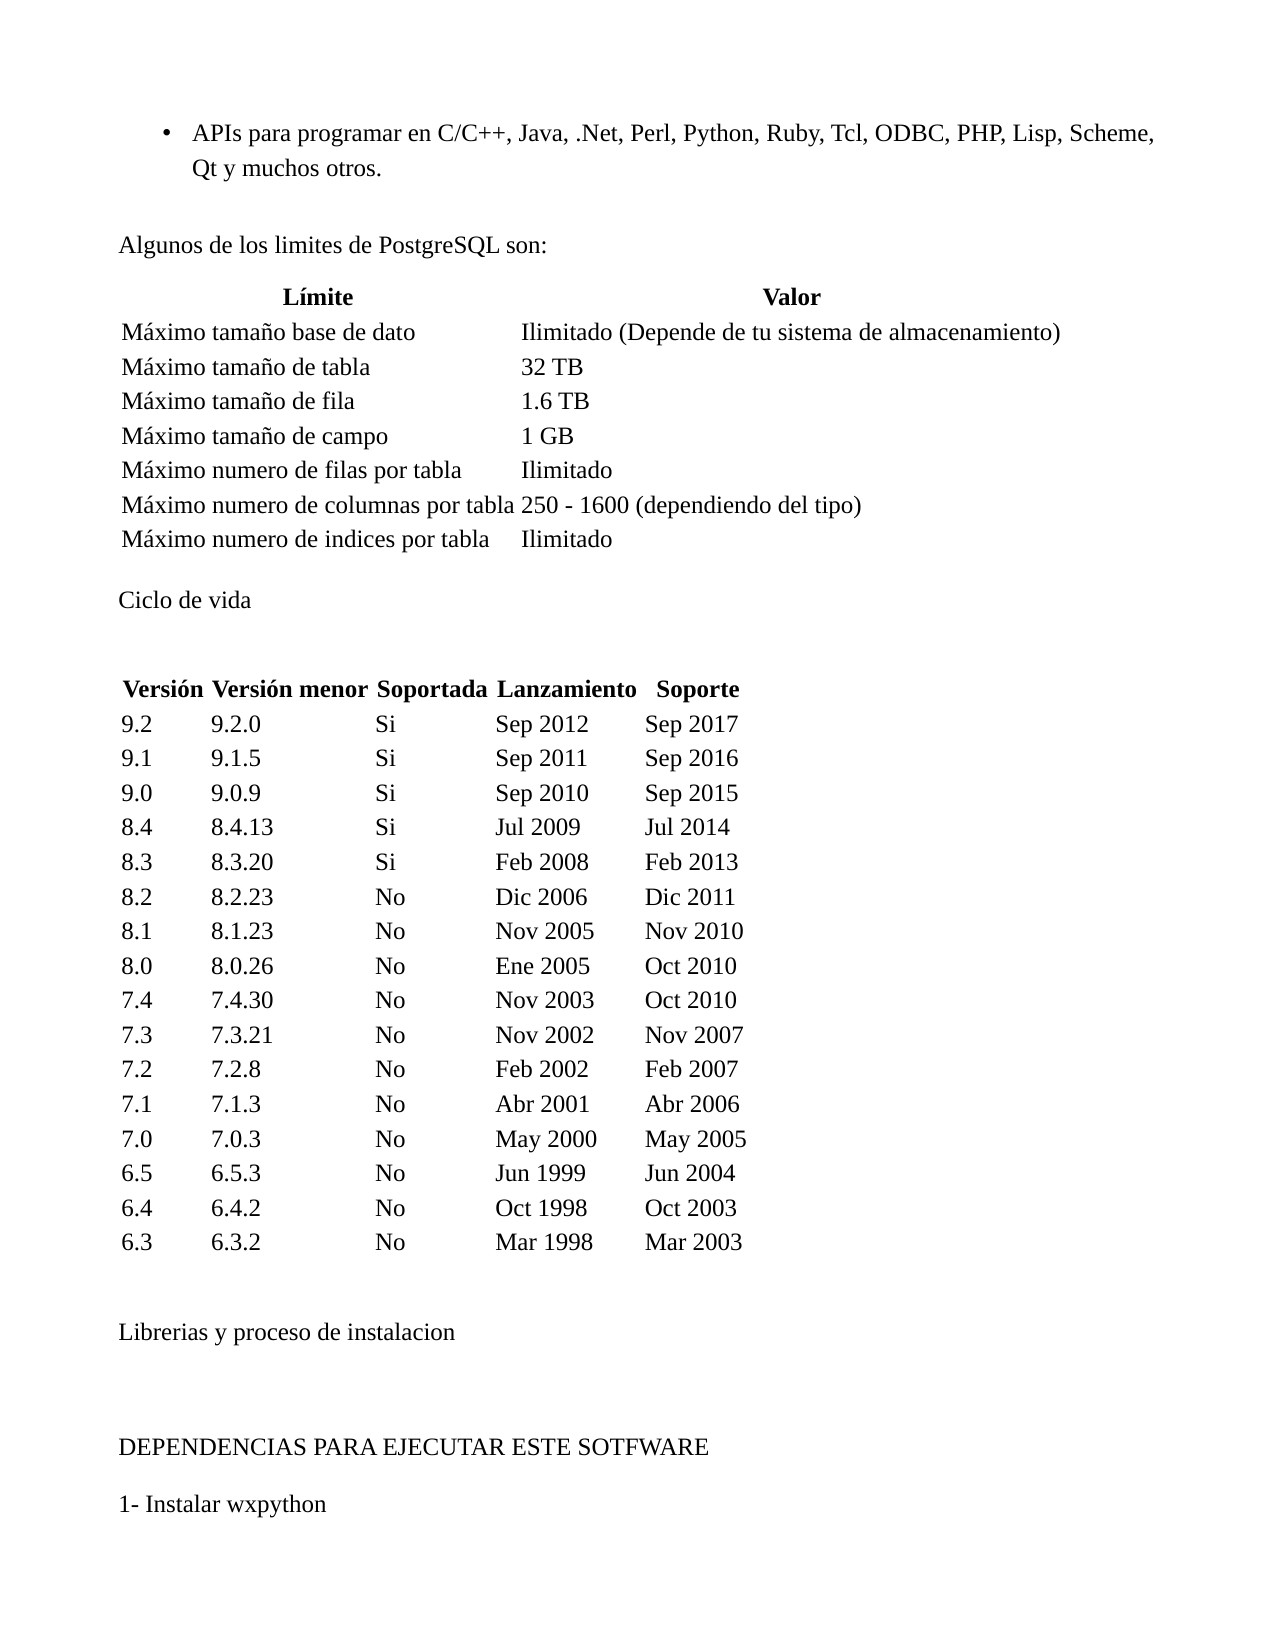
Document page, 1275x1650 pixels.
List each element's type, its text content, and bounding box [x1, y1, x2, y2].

text 1- Instalar wxpython [118, 1489, 1157, 1518]
table_cell No [372, 913, 492, 948]
table_cell No [372, 1225, 492, 1259]
table_cell No [372, 948, 492, 982]
table_cell No [372, 1052, 492, 1086]
table_cell 8.4.13 [208, 810, 372, 844]
table_cell No [372, 983, 492, 1017]
table_cell Máximo numero de indices por tabla [118, 522, 518, 556]
table_cell Feb 2007 [642, 1052, 754, 1086]
table_cell 7.3 [118, 1017, 208, 1052]
table_cell Oct 1998 [492, 1190, 642, 1224]
table_cell Dic 2006 [492, 879, 642, 913]
list APIs para programar en C/C++, Java, .Net, Perl, Python, Ruby, Tcl, ODBC, PHP, Lisp, Scheme, Qt y muchos otros. [162, 118, 1157, 181]
table_cell Máximo tamaño de fila [118, 383, 518, 418]
table_cell 8.1.23 [208, 913, 372, 948]
table_cell May 2000 [492, 1121, 642, 1155]
table_cell 9.0 [118, 775, 208, 809]
table_header Límite [118, 280, 518, 314]
table_cell 7.2 [118, 1052, 208, 1086]
text Librerias y proceso de instalacion [118, 1317, 1157, 1345]
table_cell 8.1 [118, 913, 208, 948]
text Algunos de los limites de PostgreSQL son: [118, 230, 1157, 259]
table_cell Sep 2015 [642, 775, 754, 809]
table_cell Máximo tamaño de campo [118, 418, 518, 452]
table_cell Nov 2002 [492, 1017, 642, 1052]
table_cell Jul 2014 [642, 810, 754, 844]
table_cell 1 GB [518, 418, 1065, 452]
table_cell No [372, 1017, 492, 1052]
table_cell 6.5.3 [208, 1155, 372, 1190]
table_cell Dic 2011 [642, 879, 754, 913]
table_cell Nov 2007 [642, 1017, 754, 1052]
table_header Lanzamiento [492, 671, 642, 706]
table_cell 7.0 [118, 1121, 208, 1155]
table_cell Oct 2010 [642, 948, 754, 982]
table_cell 7.1.3 [208, 1086, 372, 1121]
table_cell 250 - 1600 (dependiendo del tipo) [518, 487, 1065, 522]
table_cell Si [372, 706, 492, 740]
table_header Valor [518, 280, 1065, 314]
table_cell Oct 2003 [642, 1190, 754, 1224]
table_cell Si [372, 775, 492, 809]
table_cell Ene 2005 [492, 948, 642, 982]
table_cell 6.3 [118, 1225, 208, 1259]
table_cell No [372, 1155, 492, 1190]
table_cell 8.2.23 [208, 879, 372, 913]
table_cell Ilimitado [518, 522, 1065, 556]
table_cell 9.1 [118, 740, 208, 775]
table_cell Si [372, 844, 492, 879]
table_cell 7.3.21 [208, 1017, 372, 1052]
table_cell Jun 2004 [642, 1155, 754, 1190]
table_cell Sep 2016 [642, 740, 754, 775]
table_cell Sep 2010 [492, 775, 642, 809]
table_cell Jul 2009 [492, 810, 642, 844]
table_cell Abr 2006 [642, 1086, 754, 1121]
table_cell Sep 2017 [642, 706, 754, 740]
table_cell Sep 2012 [492, 706, 642, 740]
text DEPENDENCIAS PARA EJECUTAR ESTE SOTFWARE [118, 1432, 1157, 1460]
table_cell Máximo tamaño de tabla [118, 349, 518, 383]
table_cell 7.4 [118, 983, 208, 1017]
table_header Soporte [642, 671, 754, 706]
table_header Versión menor [208, 671, 372, 706]
table_cell 7.2.8 [208, 1052, 372, 1086]
table_cell 6.5 [118, 1155, 208, 1190]
table_cell Máximo numero de columnas por tabla [118, 487, 518, 522]
text Ciclo de vida [118, 585, 1157, 614]
table_cell 8.0 [118, 948, 208, 982]
table_cell No [372, 1086, 492, 1121]
table_cell Máximo numero de filas por tabla [118, 453, 518, 487]
table_cell 8.3 [118, 844, 208, 879]
table_cell Oct 2010 [642, 983, 754, 1017]
table_cell Ilimitado [518, 453, 1065, 487]
table_cell Si [372, 740, 492, 775]
table_cell 8.4 [118, 810, 208, 844]
table_cell Sep 2011 [492, 740, 642, 775]
table_cell 1.6 TB [518, 383, 1065, 418]
table_cell Nov 2005 [492, 913, 642, 948]
table_cell 8.0.26 [208, 948, 372, 982]
table_header Versión [118, 671, 208, 706]
table_cell 9.2 [118, 706, 208, 740]
table_cell Nov 2010 [642, 913, 754, 948]
table_cell 7.1 [118, 1086, 208, 1121]
table_cell Jun 1999 [492, 1155, 642, 1190]
table_cell 32 TB [518, 349, 1065, 383]
table_cell 9.1.5 [208, 740, 372, 775]
table_cell No [372, 879, 492, 913]
table_cell Si [372, 810, 492, 844]
table_cell No [372, 1190, 492, 1224]
table_cell 6.4.2 [208, 1190, 372, 1224]
table_cell Nov 2003 [492, 983, 642, 1017]
table_cell 6.4 [118, 1190, 208, 1224]
table_cell Mar 2003 [642, 1225, 754, 1259]
table_cell 8.2 [118, 879, 208, 913]
table_cell Mar 1998 [492, 1225, 642, 1259]
table_cell Feb 2002 [492, 1052, 642, 1086]
table_header Soportada [372, 671, 492, 706]
table_cell Feb 2008 [492, 844, 642, 879]
table_cell Máximo tamaño base de dato [118, 314, 518, 349]
table_cell No [372, 1121, 492, 1155]
table_cell May 2005 [642, 1121, 754, 1155]
table_cell Feb 2013 [642, 844, 754, 879]
table_cell 6.3.2 [208, 1225, 372, 1259]
table_cell 7.0.3 [208, 1121, 372, 1155]
table_cell 7.4.30 [208, 983, 372, 1017]
table_cell 9.2.0 [208, 706, 372, 740]
table_cell 9.0.9 [208, 775, 372, 809]
table_cell Abr 2001 [492, 1086, 642, 1121]
table_cell Ilimitado (Depende de tu sistema de almacenamiento) [518, 314, 1065, 349]
table_cell 8.3.20 [208, 844, 372, 879]
